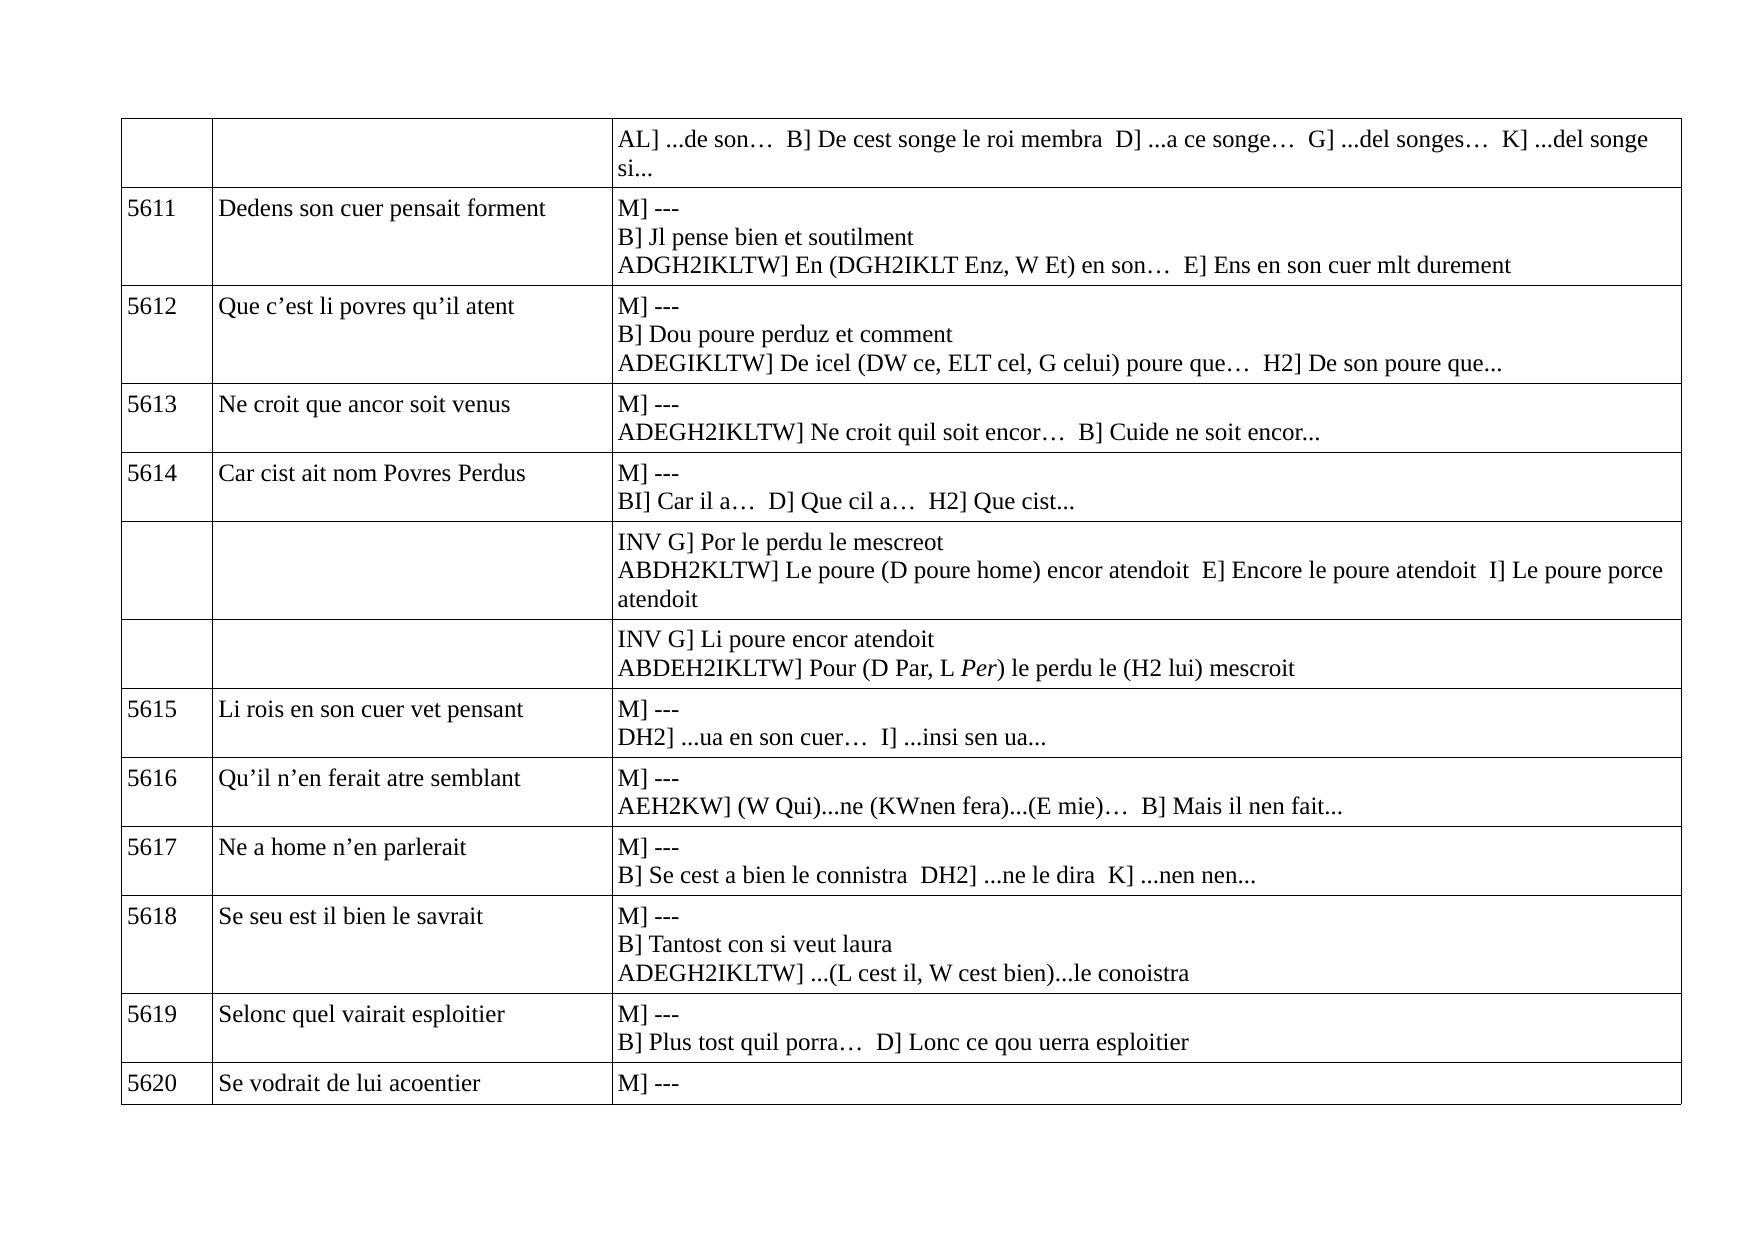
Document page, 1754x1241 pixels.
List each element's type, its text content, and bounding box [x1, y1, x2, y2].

table_cell 5619 [122, 994, 212, 1062]
table_cell 5616 [122, 758, 212, 826]
table_cell 5617 [122, 827, 212, 895]
table_cell M] --- B] Se cest a bien le connistra DH2] ...ne le dira K] ...nen nen... [613, 827, 1681, 895]
table_cell 5614 [122, 453, 212, 521]
table_cell Se vodrait de lui acoentier [213, 1063, 612, 1104]
table_cell Dedens son cuer pensait forment [213, 188, 612, 285]
table_cell M] --- AEH2KW] (W Qui)...ne (KWnen fera)...(E mie)… B] Mais il nen fait... [613, 758, 1681, 826]
table_cell M] --- BI] Car il a… D] Que cil a… H2] Que cist... [613, 453, 1681, 521]
table_cell Selonc quel vairait esploitier [213, 994, 612, 1062]
table_cell [213, 522, 612, 619]
table_cell 5612 [122, 286, 212, 383]
table_cell Li rois en son cuer vet pensant [213, 689, 612, 757]
table_cell M] --- B] Plus tost quil porra… D] Lonc ce qou uerra esploitier [613, 994, 1681, 1062]
table_cell Qu’il n’en ferait atre semblant [213, 758, 612, 826]
table_cell INV G] Por le perdu le mescreot ABDH2KLTW] Le poure (D poure home) encor atendoit E] Encore le poure atendoit I] Le poure porce atendoit [613, 522, 1681, 619]
table_cell M] --- DH2] ...ua en son cuer… I] ...insi sen ua... [613, 689, 1681, 757]
table_cell INV G] Li poure encor atendoit ABDEH2IKLTW] Pour (D Par, L Per) le perdu le (H2 lui) mescroit [613, 620, 1681, 688]
table_cell 5620 [122, 1063, 212, 1104]
table_cell Ne croit que ancor soit venus [213, 384, 612, 452]
table_cell M] --- ADEGH2IKLTW] Ne croit quil soit encor… B] Cuide ne soit encor... [613, 384, 1681, 452]
table_cell --- AL] ...de son… B] De cest songe le roi membra D] ...a ce songe… G] ...del songes… K] ...del songe si... [613, 119, 1681, 187]
table_cell Se seu est il bien le savrait [213, 896, 612, 993]
table_cell 5613 [122, 384, 212, 452]
table_cell M] [613, 1063, 1681, 1104]
table_cell 5615 [122, 689, 212, 757]
table_cell [122, 620, 212, 688]
table_cell M] --- B] Tantost con si veut laura ADEGH2IKLTW] ...(L cest il, W cest bien)...le conoistra [613, 896, 1681, 993]
table_cell M] --- B] Jl pense bien et soutilment ADGH2IKLTW] En (DGH2IKLT Enz, W Et) en son… E] Ens en son cuer mlt durement [613, 188, 1681, 285]
table_cell Que c’est li povres qu’il atent [213, 286, 612, 383]
table_cell [213, 119, 612, 187]
table_cell [213, 620, 612, 688]
table_cell 5611 [122, 188, 212, 285]
table_cell [122, 119, 212, 187]
table_cell [122, 522, 212, 619]
table_cell Ne a home n’en parlerait [213, 827, 612, 895]
table_cell Car cist ait nom Povres Perdus [213, 453, 612, 521]
table_cell M] --- B] Dou poure perduz et comment ADEGIKLTW] De icel (DW ce, ELT cel, G celui) poure que… H2] De son poure que... [613, 286, 1681, 383]
table_cell 5618 [122, 896, 212, 993]
